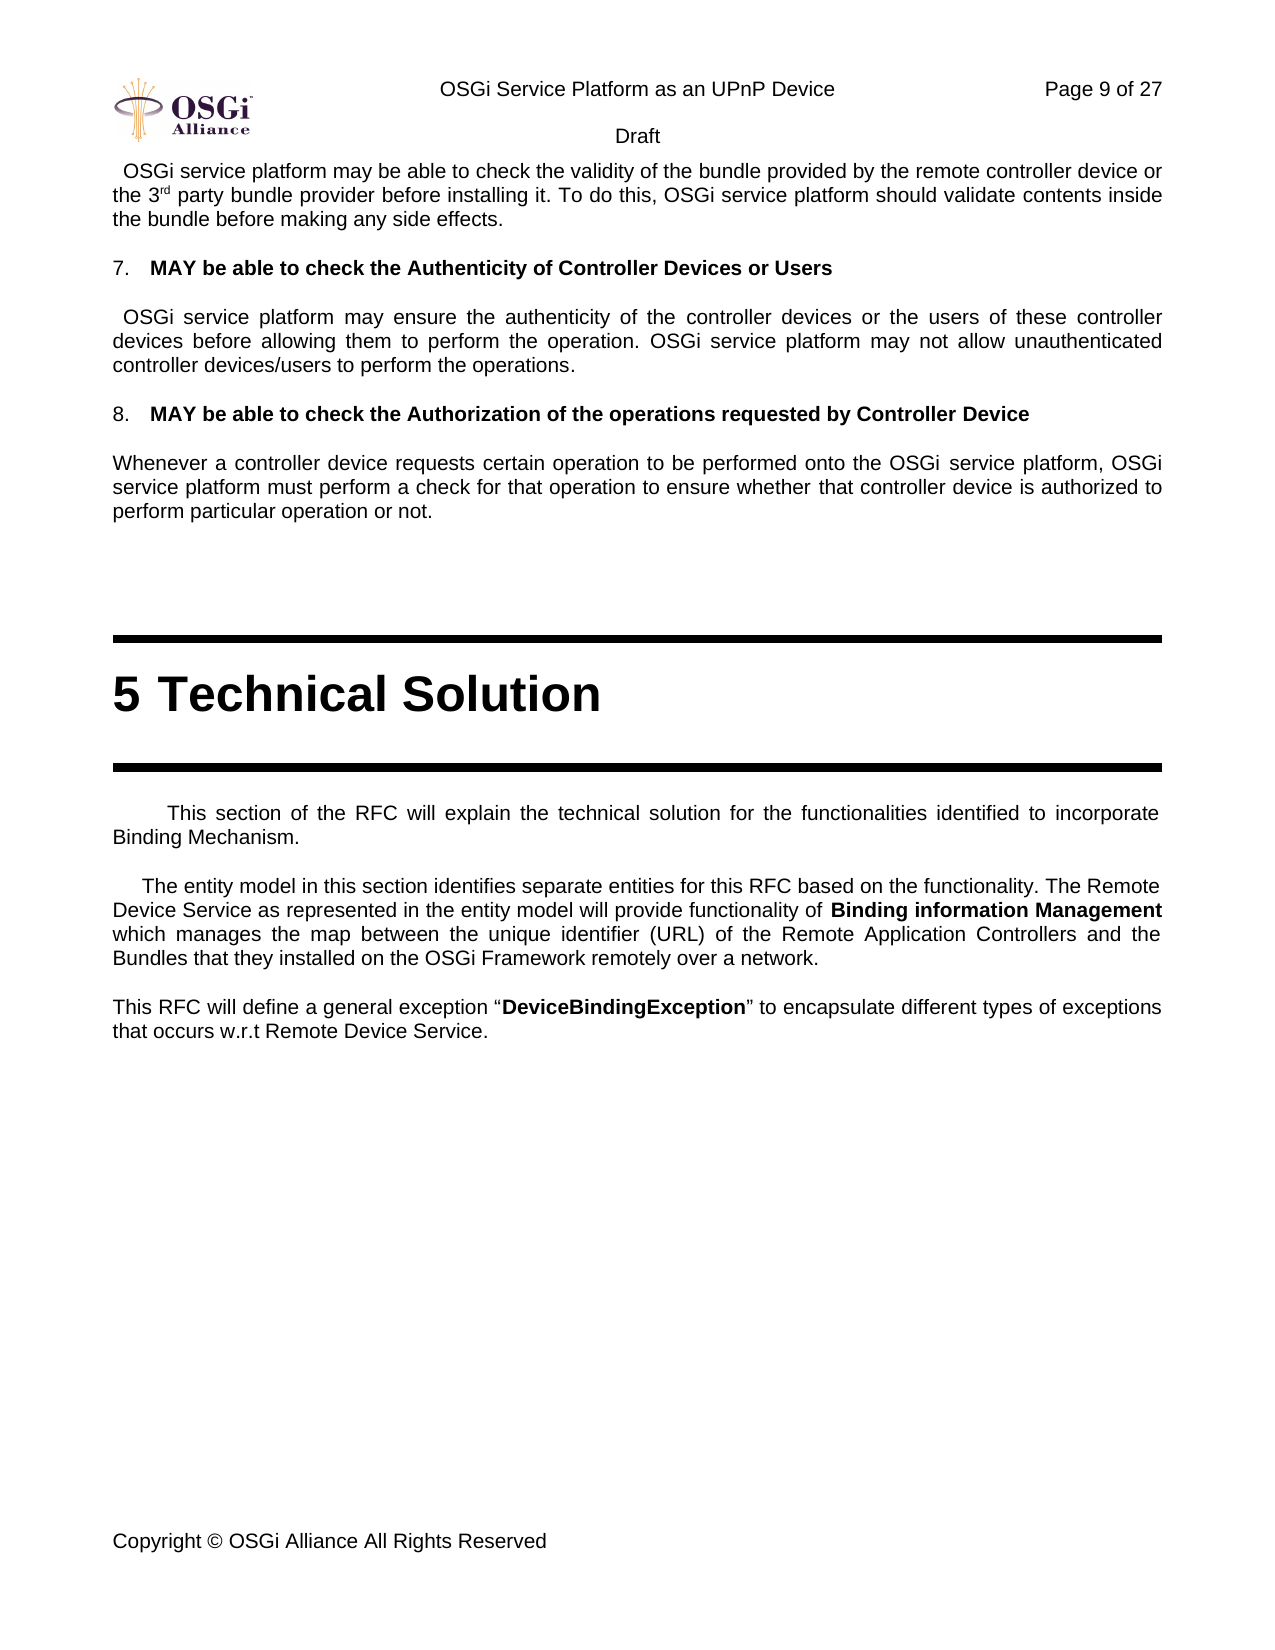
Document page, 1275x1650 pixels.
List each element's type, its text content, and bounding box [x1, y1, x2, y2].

list MAY be able to check the Authenticity of Controller Devices or Users [112, 256, 1162, 280]
text The entity model in this section identifies separate entities for this RFC based on the functionality. The Remote Device Service as represented in the entity model will provide functionality of Binding information Management which manages the map between the unique identifier (URL) of the Remote Application Controllers and the Bundles that they installed on the OSGi Framework remotely over a network. [112, 874, 1162, 969]
list MAY be able to check the Authorization of the operations requested by Controller Device [112, 402, 1162, 426]
picture [114, 78, 253, 142]
text OSGi service platform may ensure the authenticity of the controller devices or the users of these controller devices before allowing them to perform the operation. OSGi service platform may not allow unauthenticated controller devices/users to perform the operations. [112, 305, 1162, 377]
subtitle Technical Solution [112, 636, 1162, 772]
text This section of the RFC will explain the technical solution for the functionalities identified to incorporate Binding Mechanism. [112, 801, 1162, 849]
text OSGi service platform may be able to check the validity of the bundle provided by the remote controller device or the 3rd party bundle provider before installing it. To do this, OSGi service platform should validate contents inside the bundle before making any side effects. [112, 159, 1162, 231]
text Whenever a controller device requests certain operation to be performed onto the OSGi service platform, OSGi service platform must perform a check for that operation to ensure whether that controller device is authorized to perform particular operation or not. [112, 451, 1162, 522]
text This RFC will define a general exception “DeviceBindingException” to encapsulate different types of exceptions that occurs w.r.t Remote Device Service. [112, 994, 1162, 1042]
